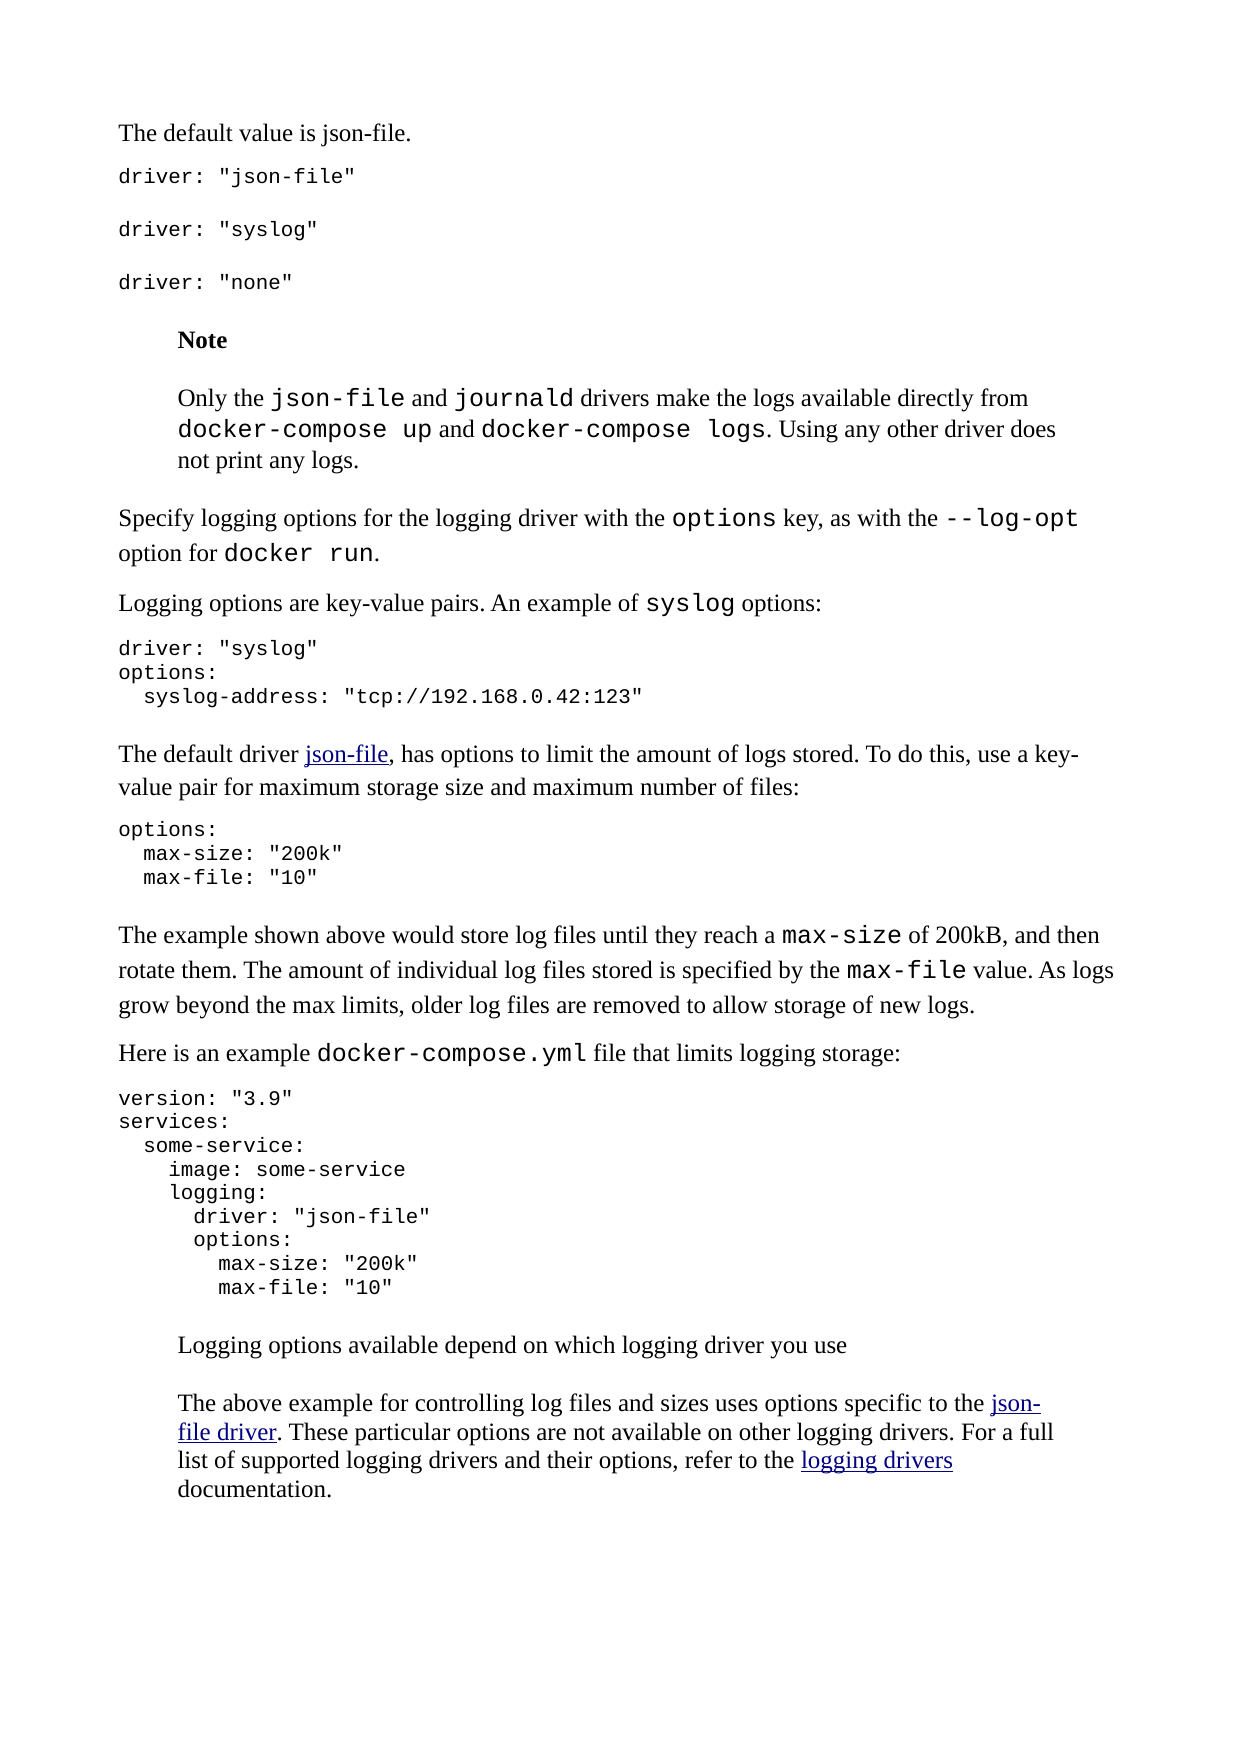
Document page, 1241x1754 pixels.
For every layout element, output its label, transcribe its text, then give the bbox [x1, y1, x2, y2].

text services: [118, 1111, 1122, 1135]
text Logging options are key-value pairs. An example of syslog options: [118, 588, 1122, 619]
text version: "3.9" [118, 1088, 1122, 1111]
text Here is an example docker-compose.yml file that limits logging storage: [118, 1038, 1122, 1068]
text The example shown above would store log files until they reach a max-size of 200kB, and then rotate them. The amount of individual log files stored is specified by the max-file value. As logs grow beyond the max limits, older log files are removed to allow storage of new logs. [118, 920, 1122, 1019]
text Specify logging options for the logging driver with the options key, as with the --log-opt option for docker run. [118, 503, 1122, 569]
text max-size: "200k" [118, 843, 1122, 867]
text logging: [118, 1182, 1122, 1206]
text driver: "json-file" [118, 166, 1122, 189]
text max-file: "10" [118, 1277, 1122, 1300]
text options: [118, 819, 1122, 843]
text max-file: "10" [118, 867, 1122, 890]
text The default driver json-file, has options to limit the amount of logs stored. To do this, use a key-value pair for maximum storage size and maximum number of files: [118, 739, 1122, 801]
text driver: "none" [118, 272, 1122, 296]
text Note [177, 325, 1063, 354]
text driver: "syslog" [118, 219, 1122, 242]
text Only the json-file and journald drivers make the logs available directly from docker-compose up and docker-compose logs. Using any other driver does not print any logs. [177, 383, 1063, 474]
text image: some-service [118, 1158, 1122, 1182]
text some-service: [118, 1135, 1122, 1158]
text options: [118, 662, 1122, 686]
text max-size: "200k" [118, 1253, 1122, 1277]
text options: [118, 1229, 1122, 1253]
text The above example for controlling log files and sizes uses options specific to the json-file driver. These particular options are not available on other logging drivers. For a full list of supported logging drivers and their options, refer to the logging drivers documentation. [177, 1388, 1063, 1503]
text driver: "json-file" [118, 1206, 1122, 1229]
text syslog-address: "tcp://192.168.0.42:123" [118, 686, 1122, 709]
text driver: "syslog" [118, 638, 1122, 662]
text The default value is json-file. [118, 118, 1122, 147]
text Logging options available depend on which logging driver you use [177, 1330, 1063, 1359]
